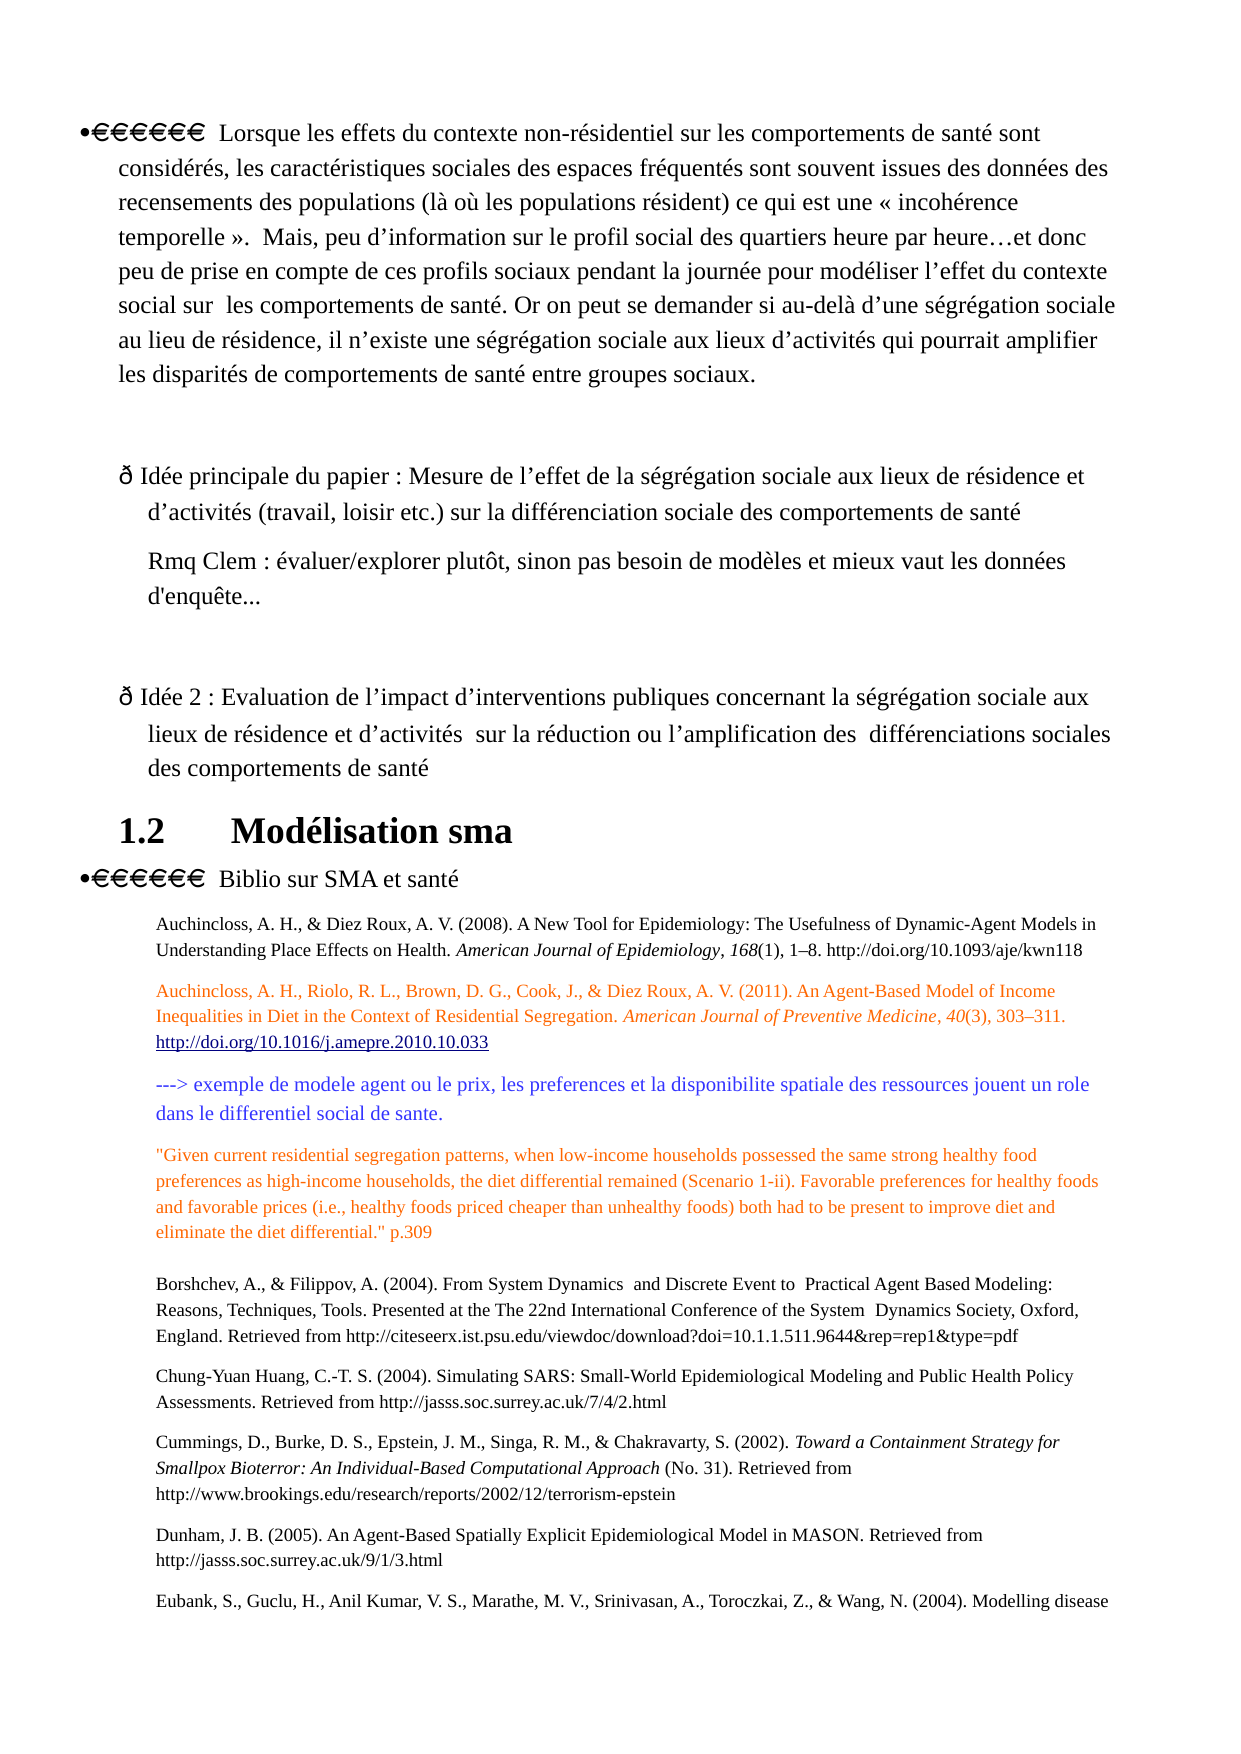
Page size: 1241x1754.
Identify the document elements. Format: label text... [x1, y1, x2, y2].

text Borshchev, A., & Filippov, A. (2004). From System Dynamics and Discrete Event to Practical Agent Based Modeling: Reasons, Techniques, Tools. Presented at the The 22nd International Conference of the System Dynamics Society, Oxford, England. Retrieved from http://citeseerx.ist.psu.edu/viewdoc/download?doi=10.1.1.511.9644&rep=rep1&type=pdf [156, 1273, 1123, 1346]
text ð Idée 2 : Evaluation de l’impact d’interventions publiques concernant la ségrégation sociale aux lieux de résidence et d’activités sur la réduction ou l’amplification des différenciations sociales des comportements de santé [118, 679, 1123, 782]
text Auchincloss, A. H., & Diez Roux, A. V. (2008). A New Tool for Epidemiology: The Usefulness of Dynamic-Agent Models in Understanding Place Effects on Health. American Journal of Epidemiology, 168(1), 1–8. http://doi.org/10.1093/aje/kwn118 [156, 913, 1123, 961]
text Rmq Clem : évaluer/explorer plutôt, sinon pas besoin de modèles et mieux vaut les données d'enquête... [148, 546, 1123, 610]
text · Lorsque les effets du contexte non-résidentiel sur les comportements de santé sont considérés, les caractéristiques sociales des espaces fréquentés sont souvent issues des données des recensements des populations (là où les populations résident) ce qui est une « incohérence temporelle ». Mais, peu d’information sur le profil social des quartiers heure par heure…et donc peu de prise en compte de ces profils sociaux pendant la journée pour modéliser l’effet du contexte social sur les comportements de santé. Or on peut se demander si au-delà d’une ségrégation sociale au lieu de résidence, il n’existe une ségrégation sociale aux lieux d’activités qui pourrait amplifier les disparités de comportements de santé entre groupes sociaux. [81, 118, 1123, 388]
text Cummings, D., Burke, D. S., Epstein, J. M., Singa, R. M., & Chakravarty, S. (2002). Toward a Containment Strategy for Smallpox Bioterror: An Individual-Based Computational Approach (No. 31). Retrieved from http://www.brookings.edu/research/reports/2002/12/terrorism-epstein [156, 1431, 1123, 1505]
subtitle 1.2 Modélisation sma [118, 809, 1123, 852]
text "Given current residential segregation patterns, when low-income households possessed the same strong healthy food preferences as high-income households, the diet differential remained (Scenario 1-ii). Favorable preferences for healthy foods and favorable prices (i.e., healthy foods priced cheaper than unhealthy foods) both had to be present to improve diet and eliminate the diet differential." p.309 [156, 1144, 1123, 1243]
text · Biblio sur SMA et santé [81, 864, 1123, 893]
text Chung-Yuan Huang, C.-T. S. (2004). Simulating SARS: Small-World Epidemiological Modeling and Public Health Policy Assessments. Retrieved from http://jasss.soc.surrey.ac.uk/7/4/2.html [156, 1365, 1123, 1413]
text Dunham, J. B. (2005). An Agent-Based Spatially Explicit Epidemiological Model in MASON. Retrieved from http://jasss.soc.surrey.ac.uk/9/1/3.html [156, 1523, 1123, 1571]
text Auchincloss, A. H., Riolo, R. L., Brown, D. G., Cook, J., & Diez Roux, A. V. (2011). An Agent-Based Model of Income Inequalities in Diet in the Context of Residential Segregation. American Journal of Preventive Medicine, 40(3), 303–311. http://doi.org/10.1016/j.amepre.2010.10.033 [156, 979, 1123, 1053]
text ð Idée principale du papier : Mesure de l’effet de la ségrégation sociale aux lieux de résidence et d’activités (travail, loisir etc.) sur la différenciation sociale des comportements de santé [118, 458, 1123, 526]
text ---> exemple de modele agent ou le prix, les preferences et la disponibilite spatiale des ressources jouent un role dans le differentiel social de sante. [156, 1072, 1123, 1124]
text Eubank, S., Guclu, H., Anil Kumar, V. S., Marathe, M. V., Srinivasan, A., Toroczkai, Z., & Wang, N. (2004). Modelling disease [156, 1590, 1123, 1611]
